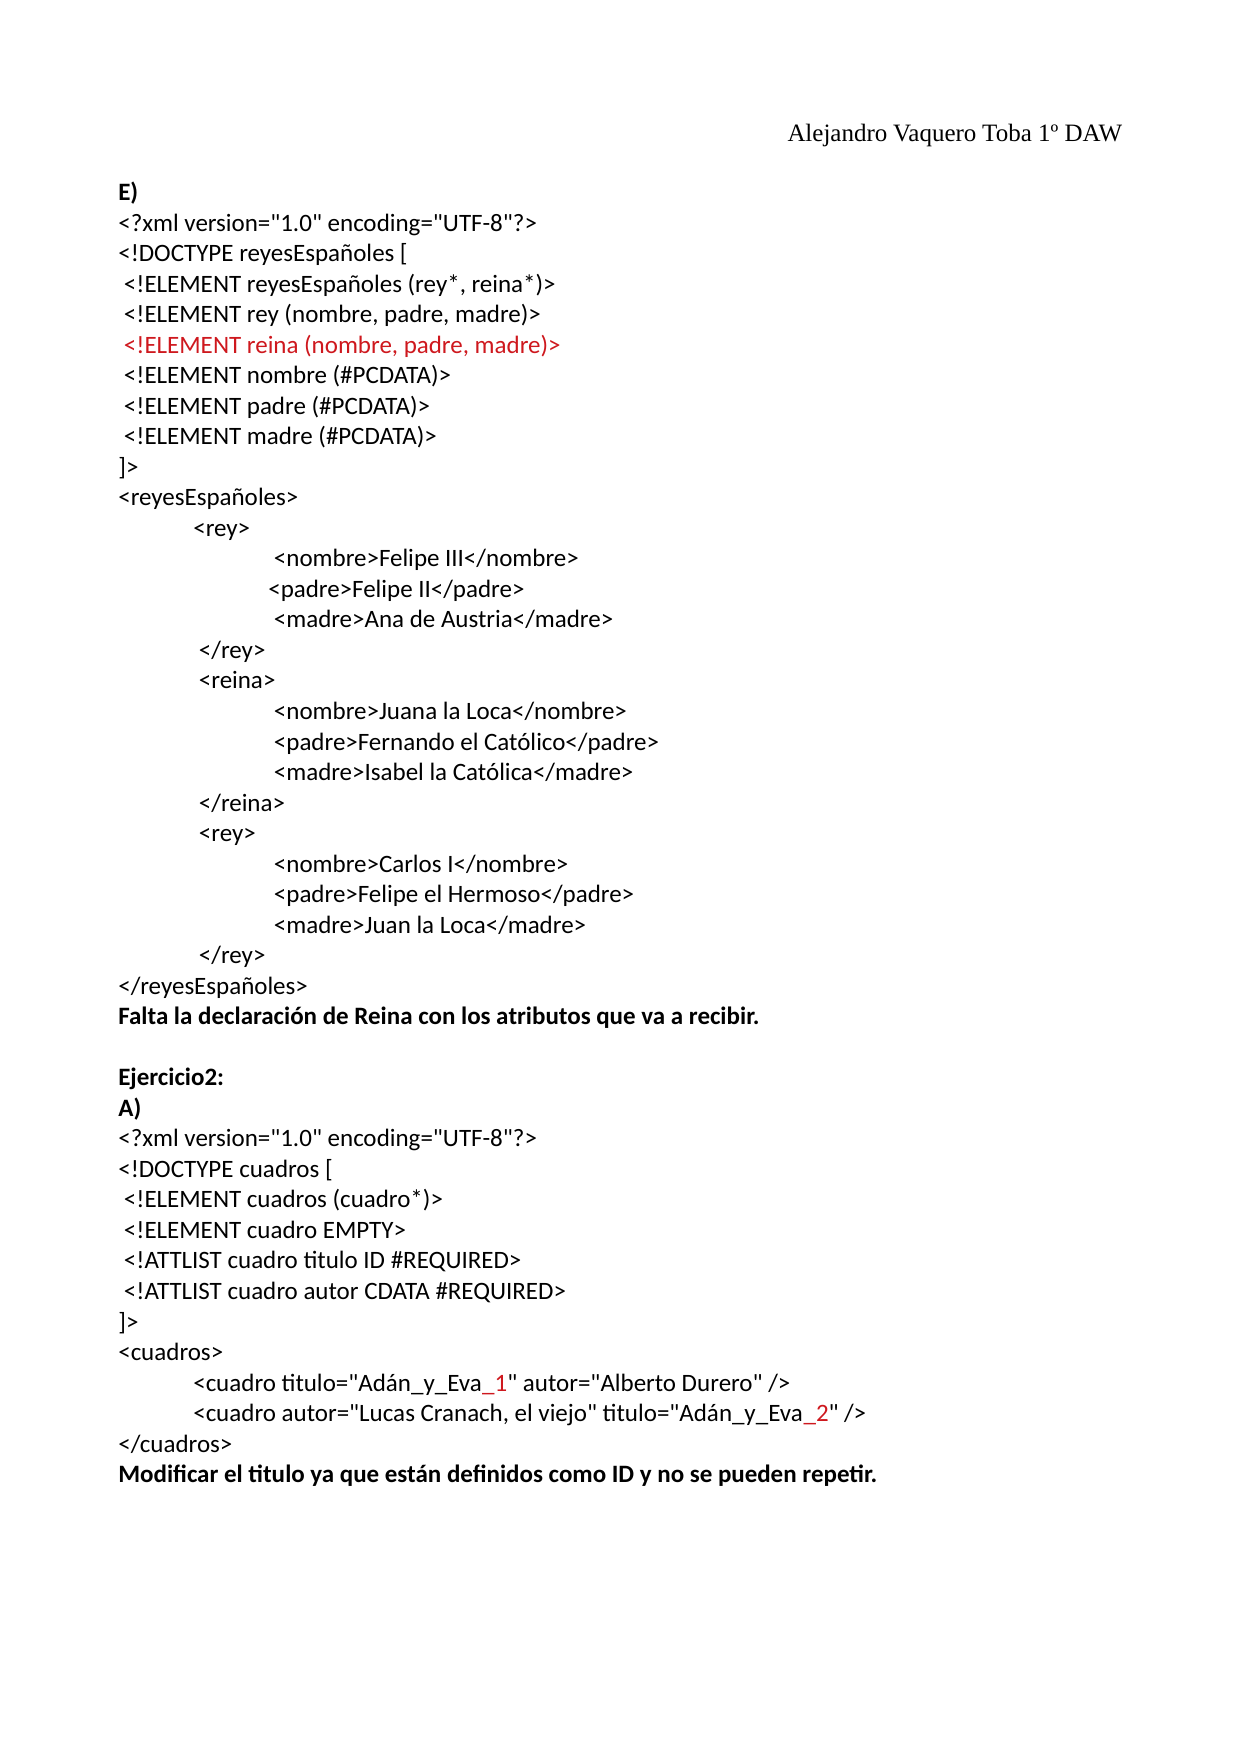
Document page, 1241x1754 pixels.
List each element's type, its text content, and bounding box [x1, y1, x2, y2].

text <?xml version="1.0" encoding="UTF-8"?> [118, 207, 1122, 237]
text <reina> [118, 665, 1122, 695]
text </rey> [118, 634, 1122, 665]
text </rey> [118, 939, 1122, 970]
text <padre>Fernando el Católico</padre> [118, 726, 1122, 756]
text <!ELEMENT reina (nombre, padre, madre)> [118, 329, 1122, 359]
text ]> [118, 451, 1122, 482]
text <nombre>Felipe III</nombre> [118, 543, 1122, 573]
text <?xml version="1.0" encoding="UTF-8"?> [118, 1122, 1122, 1153]
text <!ELEMENT cuadro EMPTY> [118, 1214, 1122, 1244]
text <reyesEspañoles> [118, 482, 1122, 512]
text <rey> [118, 512, 1122, 543]
text <nombre>Carlos I</nombre> [118, 848, 1122, 878]
text <madre>Ana de Austria</madre> [118, 604, 1122, 634]
text <!ELEMENT reyesEspañoles (rey*, reina*)> [118, 268, 1122, 298]
text A) [118, 1092, 1122, 1122]
text Ejercicio2: [118, 1061, 1122, 1092]
text <!ELEMENT nombre (#PCDATA)> [118, 359, 1122, 390]
text <!ELEMENT padre (#PCDATA)> [118, 390, 1122, 421]
text <!ELEMENT rey (nombre, padre, madre)> [118, 298, 1122, 329]
text <rey> [118, 817, 1122, 848]
text Modificar el titulo ya que están definidos como ID y no se pueden repetir. [118, 1458, 1122, 1489]
text <!ATTLIST cuadro titulo ID #REQUIRED> [118, 1244, 1122, 1275]
text <!ATTLIST cuadro autor CDATA #REQUIRED> [118, 1275, 1122, 1306]
text <madre>Isabel la Católica</madre> [118, 756, 1122, 787]
text <padre>Felipe II</padre> [118, 573, 1122, 604]
text <!ELEMENT madre (#PCDATA)> [118, 421, 1122, 451]
text <!DOCTYPE cuadros [ [118, 1153, 1122, 1183]
text <nombre>Juana la Loca</nombre> [118, 695, 1122, 726]
text E) [118, 176, 1122, 207]
text <cuadro autor="Lucas Cranach, el viejo" titulo="Adán_y_Eva_2" /> [118, 1397, 1122, 1428]
text <madre>Juan la Loca</madre> [118, 909, 1122, 939]
text Falta la declaración de Reina con los atributos que va a recibir. [118, 1000, 1122, 1031]
text </cuadros> [118, 1428, 1122, 1458]
text <cuadros> [118, 1336, 1122, 1367]
text <!DOCTYPE reyesEspañoles [ [118, 237, 1122, 268]
text ]> [118, 1306, 1122, 1336]
text <!ELEMENT cuadros (cuadro*)> [118, 1183, 1122, 1214]
text <padre>Felipe el Hermoso</padre> [118, 878, 1122, 909]
text <cuadro titulo="Adán_y_Eva_1" autor="Alberto Durero" /> [118, 1367, 1122, 1397]
text </reina> [118, 787, 1122, 817]
text </reyesEspañoles> [118, 970, 1122, 1000]
